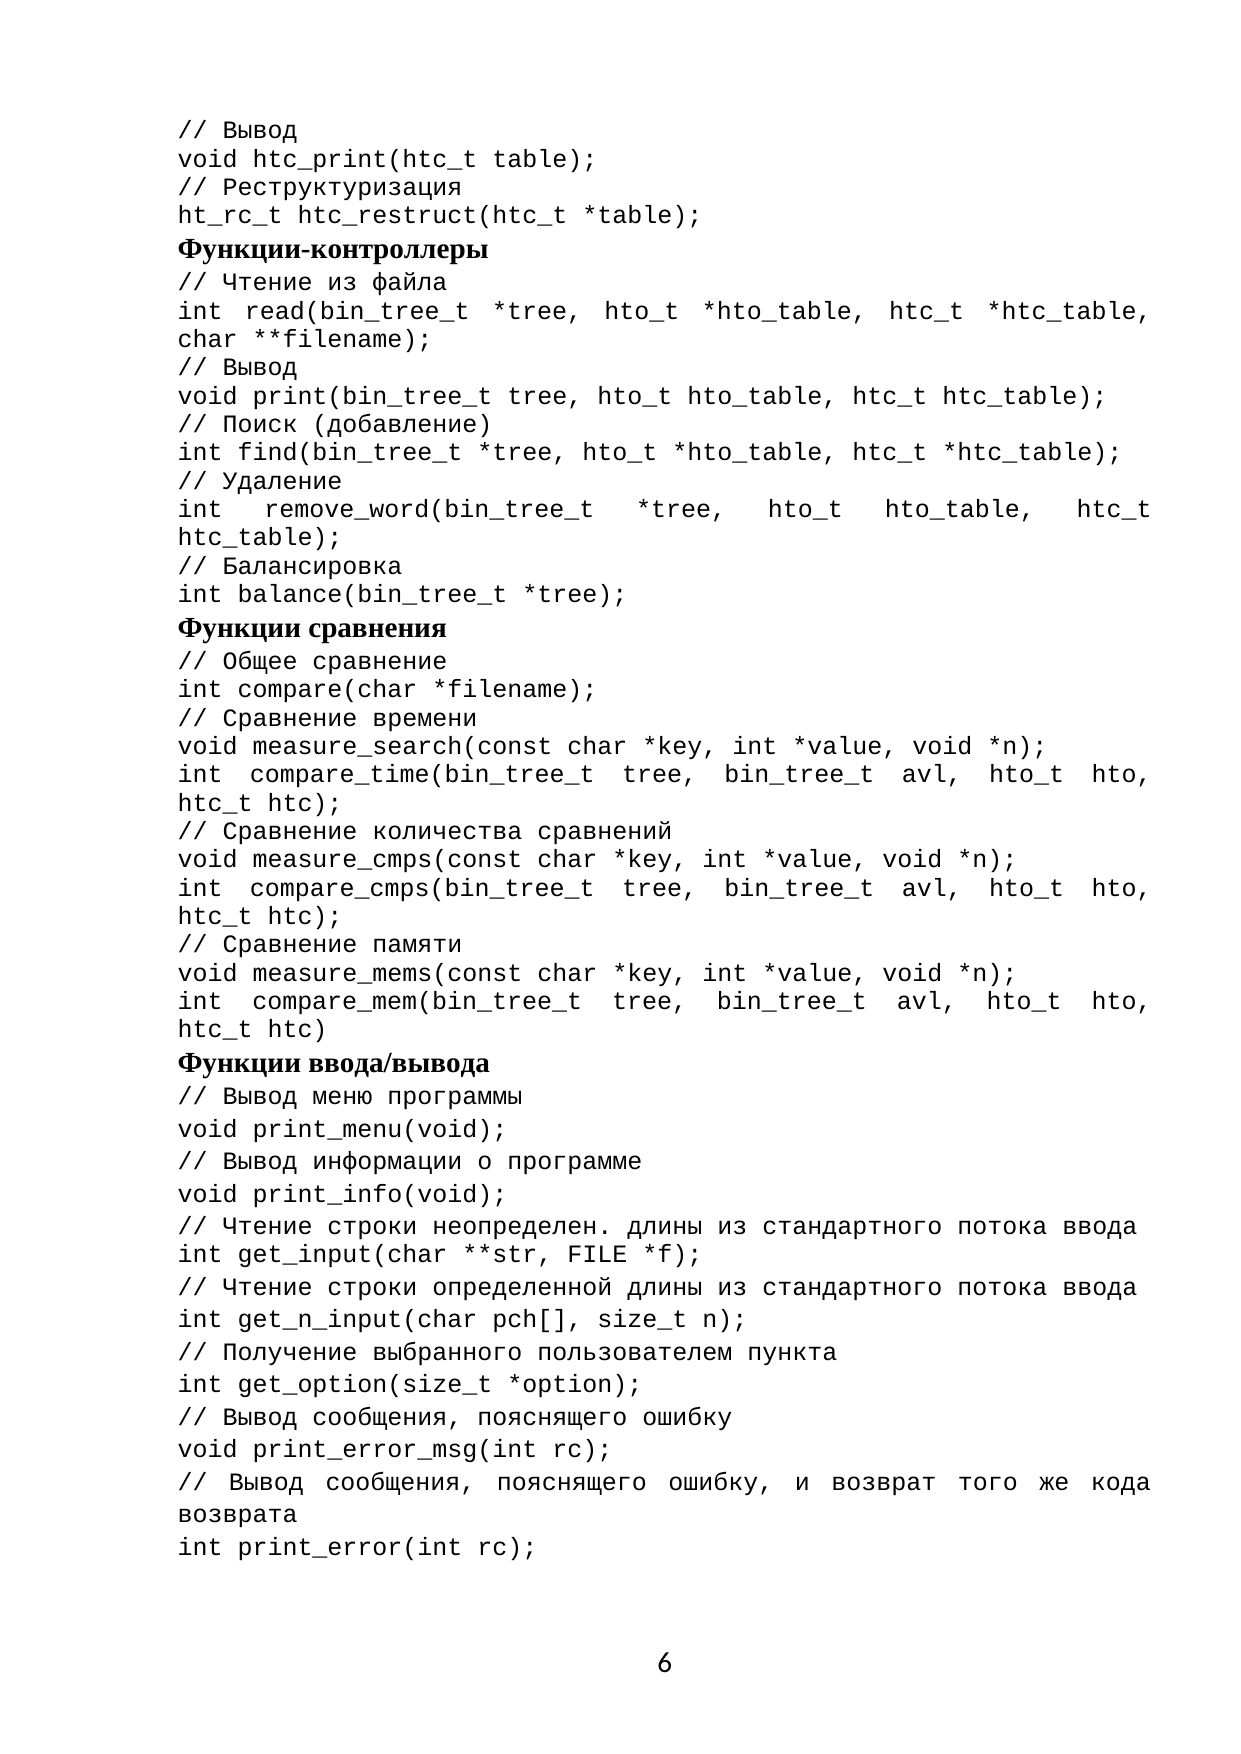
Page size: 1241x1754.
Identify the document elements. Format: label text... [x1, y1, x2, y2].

text Функции ввода/вывода [177, 1045, 1152, 1079]
text void measure_mems(const char *key, int *value, void *n); [177, 960, 1152, 988]
text int compare_time(bin_tree_t tree, bin_tree_t avl, hto_t hto, htc_t htc); [177, 762, 1152, 818]
text // Сравнение времени [177, 705, 1152, 733]
text int get_option(size_t *option); [177, 1372, 1152, 1400]
text int find(bin_tree_t *tree, hto_t *hto_table, htc_t *htc_table); [177, 440, 1152, 468]
text // Вывод информации о программе [177, 1149, 1152, 1177]
text int remove_word(bin_tree_t *tree, hto_t hto_table, htc_t htc_table); [177, 497, 1152, 553]
text int get_input(char **str, FILE *f); [177, 1242, 1152, 1270]
text // Получение выбранного пользователем пункта [177, 1339, 1152, 1368]
text // Чтение из файла [177, 270, 1152, 298]
text ht_rc_t htc_restruct(htc_t *table); [177, 203, 1152, 231]
text // Балансировка [177, 553, 1152, 582]
text void print_info(void); [177, 1181, 1152, 1209]
text int balance(bin_tree_t *tree); [177, 582, 1152, 610]
text void measure_cmps(const char *key, int *value, void *n); [177, 847, 1152, 875]
text Функции сравнения [177, 610, 1152, 643]
text int print_error(int rc); [177, 1534, 1152, 1563]
text void htc_print(htc_t table); [177, 146, 1152, 175]
text int read(bin_tree_t *tree, hto_t *hto_table, htc_t *htc_table, char **filename); [177, 298, 1152, 355]
text // Реструктуризация [177, 175, 1152, 203]
text int compare_mem(bin_tree_t tree, bin_tree_t avl, hto_t hto, htc_t htc) [177, 988, 1152, 1045]
text // Вывод [177, 118, 1152, 146]
text Функции-контроллеры [177, 231, 1152, 265]
text int compare(char *filename); [177, 677, 1152, 705]
text // Вывод [177, 355, 1152, 383]
text // Чтение строки неопределен. длины из стандартного потока ввода [177, 1214, 1152, 1242]
text // Вывод меню программы [177, 1084, 1152, 1112]
text // Вывод сообщения, пояснящего ошибку [177, 1404, 1152, 1433]
text void print_menu(void); [177, 1116, 1152, 1144]
text // Вывод сообщения, пояснящего ошибку, и возврат того же кода возврата [177, 1469, 1152, 1530]
text int compare_cmps(bin_tree_t tree, bin_tree_t avl, hto_t hto, htc_t htc); [177, 875, 1152, 932]
text void measure_search(const char *key, int *value, void *n); [177, 733, 1152, 762]
text // Сравнение количества сравнений [177, 818, 1152, 847]
text // Удаление [177, 468, 1152, 497]
text // Поиск (добавление) [177, 412, 1152, 440]
text void print(bin_tree_t tree, hto_t hto_table, htc_t htc_table); [177, 383, 1152, 412]
text // Общее сравнение [177, 648, 1152, 677]
text // Чтение строки определенной длины из стандартного потока ввода [177, 1274, 1152, 1303]
text int get_n_input(char pch[], size_t n); [177, 1307, 1152, 1335]
text // Сравнение памяти [177, 932, 1152, 960]
text void print_error_msg(int rc); [177, 1437, 1152, 1465]
